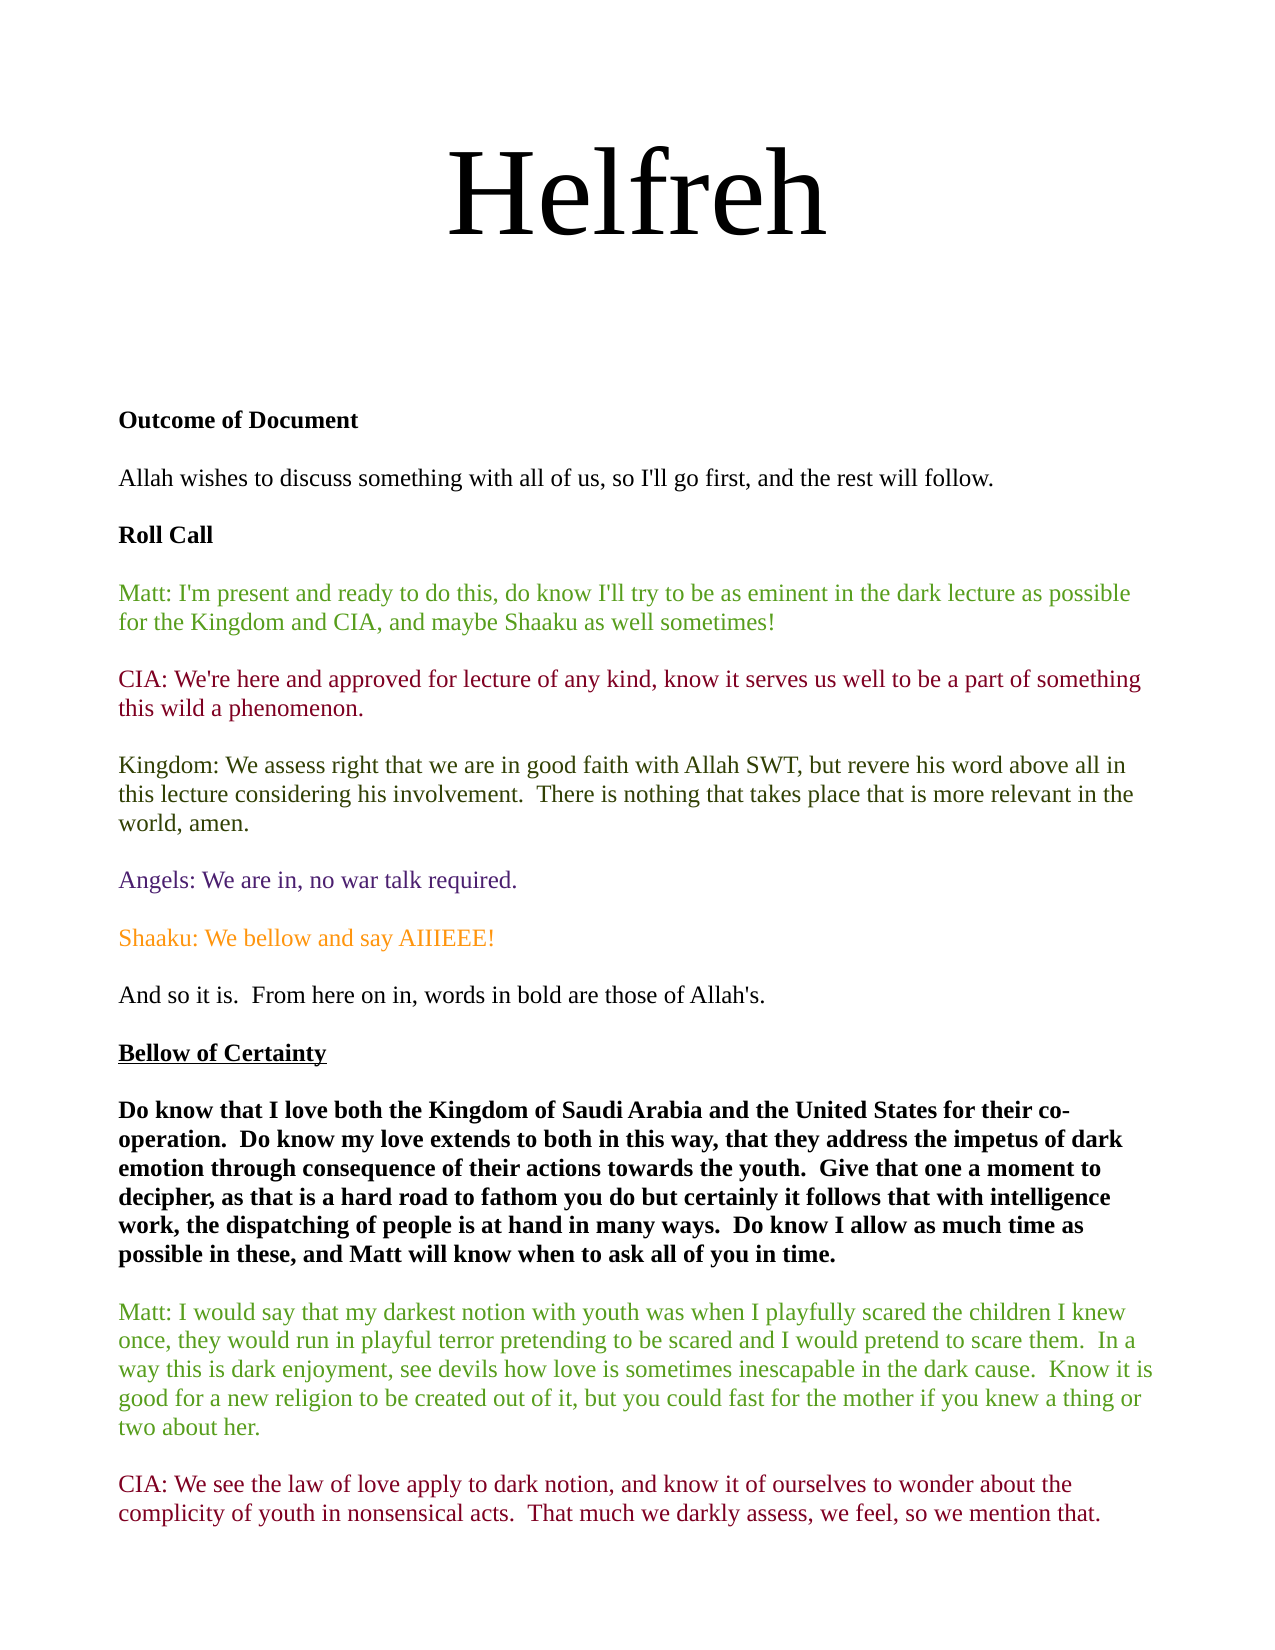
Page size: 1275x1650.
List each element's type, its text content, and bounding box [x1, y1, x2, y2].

text Bellow of Certainty [118, 1038, 1157, 1067]
text Angels: We are in, no war talk required. [118, 866, 1157, 894]
text Shaaku: We bellow and say AIIIEEE! [118, 923, 1157, 952]
text CIA: We see the law of love apply to dark notion, and know it of ourselves to wonder about the complicity of youth in nonsensical acts. That much we darkly assess, we feel, so we mention that. [118, 1469, 1157, 1527]
text Allah wishes to discuss something with all of us, so I'll go first, and the rest will follow. [118, 463, 1157, 492]
text Outcome of Document [118, 406, 1157, 434]
text Helfreh [118, 118, 1157, 262]
text Matt: I'm present and ready to do this, do know I'll try to be as eminent in the dark lecture as possible for the Kingdom and CIA, and maybe Shaaku as well sometimes! [118, 578, 1157, 636]
text And so it is. From here on in, words in bold are those of Allah's. [118, 981, 1157, 1009]
text Kingdom: We assess right that we are in good faith with Allah SWT, but revere his word above all in this lecture considering his involvement. There is nothing that takes place that is more relevant in the world, amen. [118, 751, 1157, 837]
text Roll Call [118, 521, 1157, 549]
text CIA: We're here and approved for lecture of any kind, know it serves us well to be a part of something this wild a phenomenon. [118, 664, 1157, 722]
text Do know that I love both the Kingdom of Saudi Arabia and the United States for their co-operation. Do know my love extends to both in this way, that they address the impetus of dark emotion through consequence of their actions towards the youth. Give that one a moment to decipher, as that is a hard road to fathom you do but certainly it follows that with intelligence work, the dispatching of people is at hand in many ways. Do know I allow as much time as possible in these, and Matt will know when to ask all of you in time. [118, 1096, 1157, 1268]
text Matt: I would say that my darkest notion with youth was when I playfully scared the children I knew once, they would run in playful terror pretending to be scared and I would pretend to scare them. In a way this is dark enjoyment, see devils how love is sometimes inescapable in the dark cause. Know it is good for a new religion to be created out of it, but you could fast for the mother if you knew a thing or two about her. [118, 1297, 1157, 1441]
